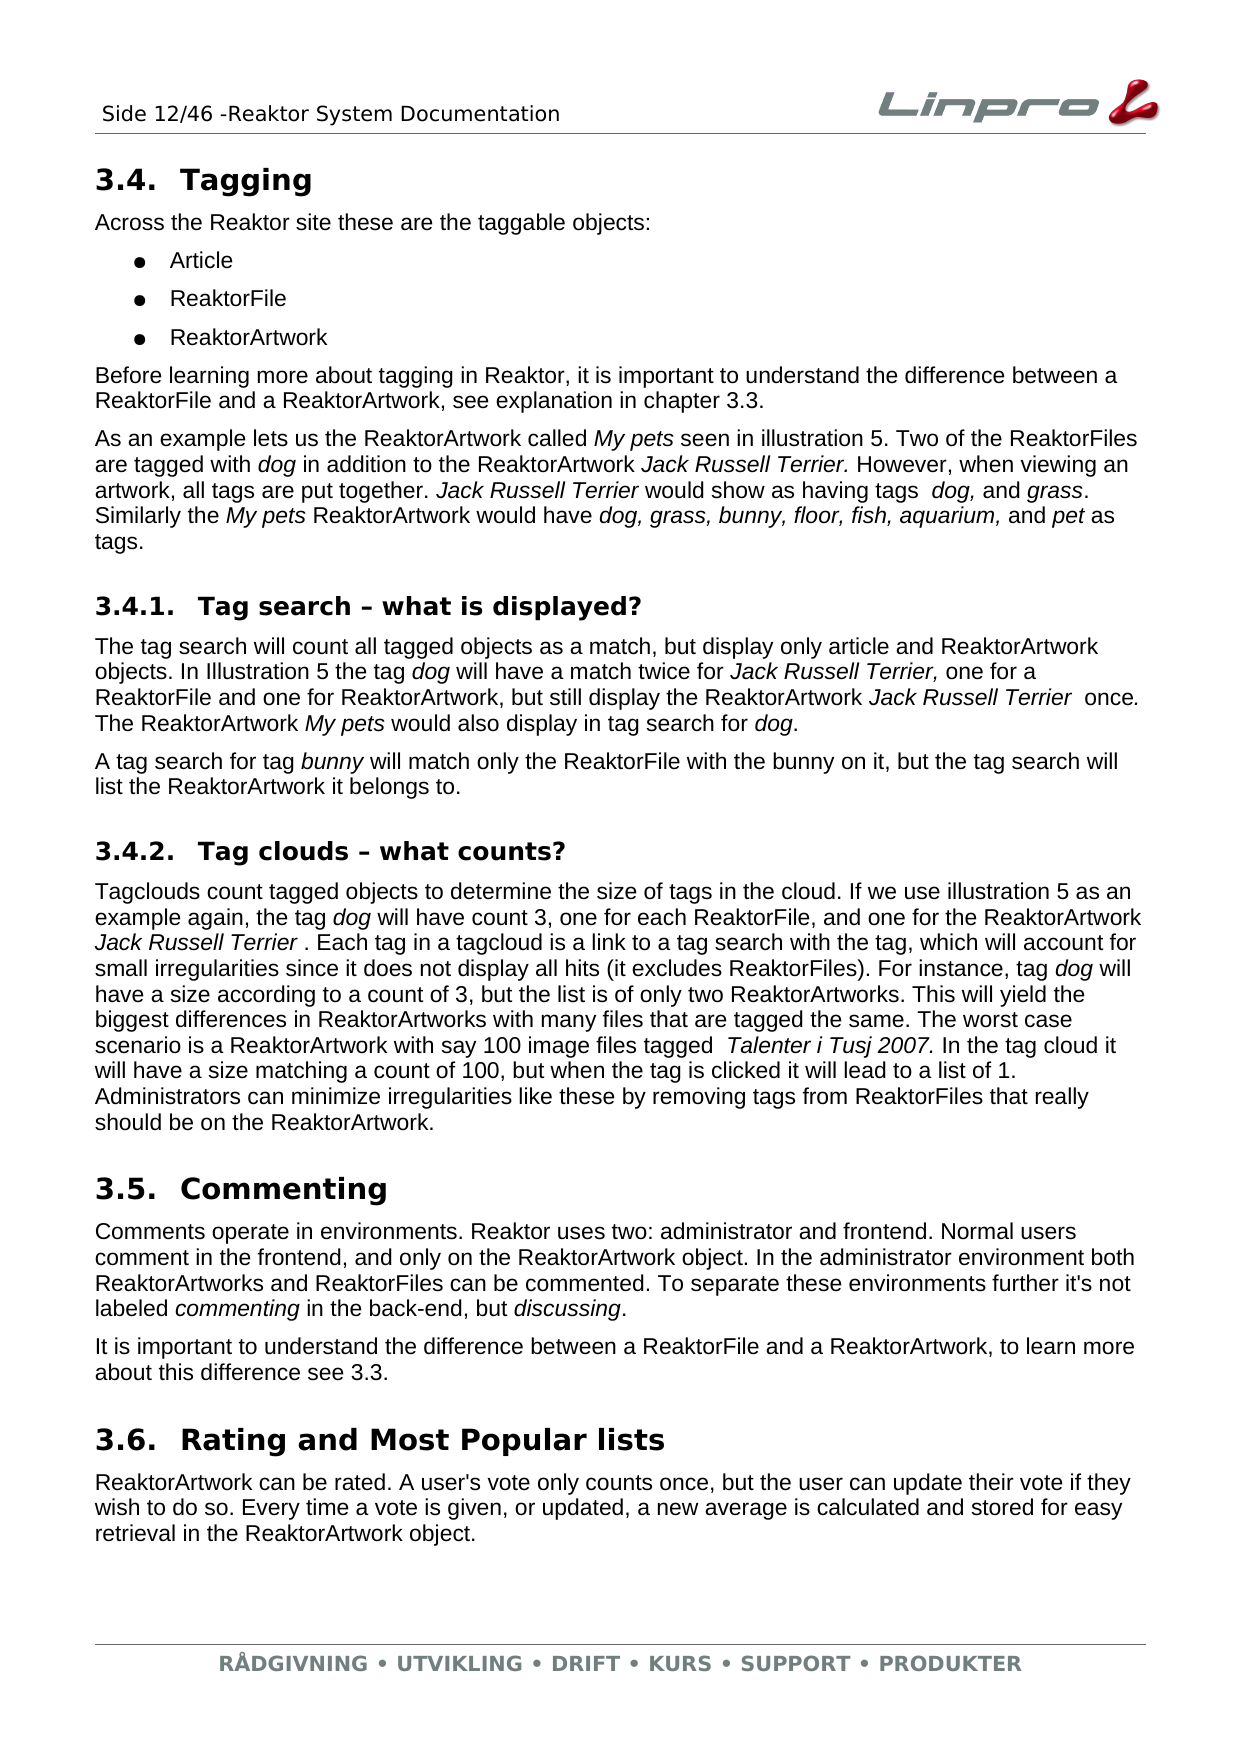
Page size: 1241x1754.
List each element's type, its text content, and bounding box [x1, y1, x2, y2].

subtitle Tag search – what is displayed? [94, 592, 1146, 621]
list ReaktorFile [132, 286, 1146, 312]
subtitle Tag clouds – what counts? [94, 837, 1146, 866]
text Before learning more about tagging in Reaktor, it is important to understand the difference between a ReaktorFile and a ReaktorArtwork, see explanation in chapter 3.3. [94, 362, 1146, 414]
text The tag search will count all tagged objects as a match, but display only article and ReaktorArtwork objects. In Illustration 5 the tag dog will have a match twice for Jack Russell Terrier, one for a ReaktorFile and one for ReaktorArtwork, but still display the ReaktorArtwork Jack Russell Terrier once. The ReaktorArtwork My pets would also display in tag search for dog. [94, 633, 1146, 736]
text ReaktorArtwork can be rated. A user's vote only counts once, but the user can update their vote if they wish to do so. Every time a vote is given, or updated, a new average is calculated and stored for easy retrieval in the ReaktorArtwork object. [94, 1469, 1146, 1546]
text Across the Reaktor site these are the taggable objects: [94, 210, 1146, 236]
picture [878, 78, 1162, 128]
text Tagclouds count tagged objects to determine the size of tags in the cloud. If we use illustration 5 as an example again, the tag dog will have count 3, one for each ReaktorFile, and one for the ReaktorArtwork Jack Russell Terrier . Each tag in a tagcloud is a link to a tag search with the tag, which will account for small irregularities since it does not display all hits (it excludes ReaktorFiles). For instance, tag dog will have a size according to a count of 3, but the list is of only two ReaktorArtworks. This will yield the biggest differences in ReaktorArtworks with many files that are tagged the same. The worst case scenario is a ReaktorArtwork with say 100 image files tagged Talenter i Tusj 2007. In the tag cloud it will have a size matching a count of 100, but when the tag is clicked it will lead to a list of 1. Administrators can minimize irregularities like these by removing tags from ReaktorFiles that really should be on the ReaktorArtwork. [94, 879, 1146, 1135]
list ReaktorArtwork [132, 324, 1146, 350]
subtitle Rating and Most Popular lists [94, 1423, 1146, 1457]
text Comments operate in environments. Reaktor uses two: administrator and frontend. Normal users comment in the frontend, and only on the ReaktorArtwork object. In the administrator environment both ReaktorArtworks and ReaktorFiles can be commented. To separate these environments further it's not labeled commenting in the back-end, but discussing. [94, 1219, 1146, 1322]
list Article [132, 248, 1146, 274]
subtitle Tagging [94, 163, 1146, 197]
text A tag search for tag bunny will match only the ReaktorFile with the bunny on it, but the tag search will list the ReaktorArtwork it belongs to. [94, 748, 1146, 800]
text It is important to understand the difference between a ReaktorFile and a ReaktorArtwork, to learn more about this difference see 3.3. [94, 1334, 1146, 1385]
text As an example lets us the ReaktorArtwork called My pets seen in illustration 5. Two of the ReaktorFiles are tagged with dog in addition to the ReaktorArtwork Jack Russell Terrier. However, when viewing an artwork, all tags are put together. Jack Russell Terrier would show as having tags dog, and grass. Similarly the My pets ReaktorArtwork would have dog, grass, bunny, floor, fish, aquarium, and pet as tags. [94, 426, 1146, 554]
subtitle Commenting [94, 1173, 1146, 1207]
